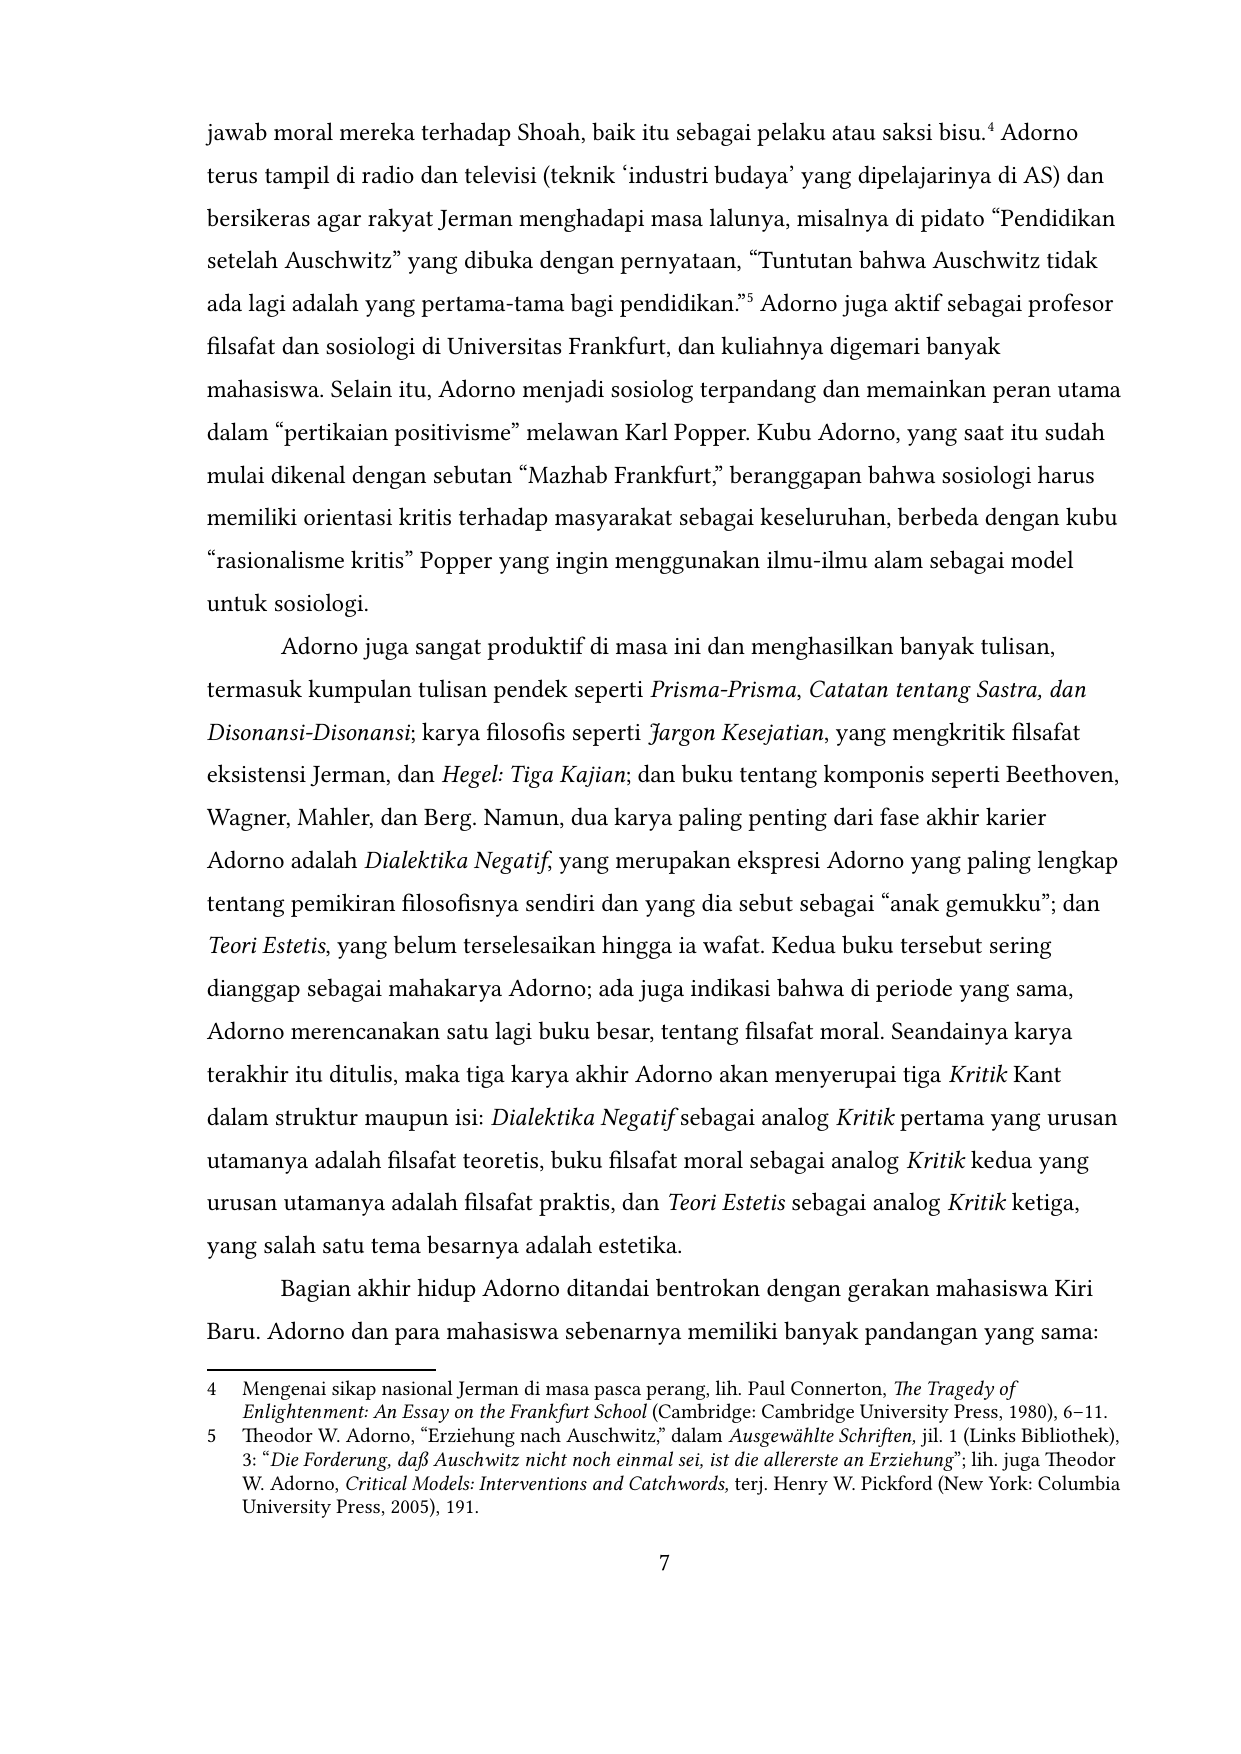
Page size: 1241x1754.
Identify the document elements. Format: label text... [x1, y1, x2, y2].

text Bagian akhir hidup Adorno ditandai bentrokan dengan gerakan mahasiswa Kiri Baru. Adorno dan para mahasiswa sebenarnya memiliki banyak pandangan yang sama: [207, 1274, 1122, 1345]
text Theodor W. Adorno, “Erziehung nach Auschwitz,” dalam Ausgewählte Schriften, jil. 1 (Links Bibliothek), 3: “Die Forderung, daß Auschwitz nicht noch einmal sei, ist die allererste an Erziehung”; lih. juga Theodor W. Adorno, Critical Models: Interventions and Catchwords, terj. Henry W. Pickford (New York: Columbia University Press, 2005), 191. [207, 1424, 1122, 1519]
text Adorno juga sangat produktif di masa ini dan menghasilkan banyak tulisan, termasuk kumpulan tulisan pendek seperti Prisma-Prisma, Catatan tentang Sastra, dan Disonansi-Disonansi; karya filosofis seperti Jargon Kesejatian, yang mengkritik filsafat eksistensi Jerman, dan Hegel: Tiga Kajian; dan buku tentang komponis seperti Beethoven, Wagner, Mahler, dan Berg. Namun, dua karya paling penting dari fase akhir karier Adorno adalah Dialektika Negatif, yang merupakan ekspresi Adorno yang paling lengkap tentang pemikiran filosofisnya sendiri dan yang dia sebut sebagai “anak gemukku”; dan Teori Estetis, yang belum terselesaikan hingga ia wafat. Kedua buku tersebut sering dianggap sebagai mahakarya Adorno; ada juga indikasi bahwa di periode yang sama, Adorno merencanakan satu lagi buku besar, tentang filsafat moral. Seandainya karya terakhir itu ditulis, maka tiga karya akhir Adorno akan menyerupai tiga Kritik Kant dalam struktur maupun isi: Dialektika Negatif sebagai analog Kritik pertama yang urusan utamanya adalah filsafat teoretis, buku filsafat moral sebagai analog Kritik kedua yang urusan utamanya adalah filsafat praktis, dan Teori Estetis sebagai analog Kritik ketiga, yang salah satu tema besarnya adalah estetika. [207, 632, 1122, 1260]
text jawab moral mereka terhadap Shoah, baik itu sebagai pelaku atau saksi bisu. Adorno terus tampil di radio dan televisi (teknik ‘industri budaya’ yang dipelajarinya di AS) dan bersikeras agar rakyat Jerman menghadapi masa lalunya, misalnya di pidato “Pendidikan setelah Auschwitz” yang dibuka dengan pernyataan, “Tuntutan bahwa Auschwitz tidak ada lagi adalah yang pertama-tama bagi pendidikan.” Adorno juga aktif sebagai profesor filsafat dan sosiologi di Universitas Frankfurt, dan kuliahnya digemari banyak mahasiswa. Selain itu, Adorno menjadi sosiolog terpandang dan memainkan peran utama dalam “pertikaian positivisme” melawan Karl Popper. Kubu Adorno, yang saat itu sudah mulai dikenal dengan sebutan “Mazhab Frankfurt,” beranggapan bahwa sosiologi harus memiliki orientasi kritis terhadap masyarakat sebagai keseluruhan, berbeda dengan kubu “rasionalisme kritis” Popper yang ingin menggunakan ilmu-ilmu alam sebagai model untuk sosiologi. [207, 118, 1122, 618]
text Mengenai sikap nasional Jerman di masa pasca perang, lih. Paul Connerton, The Tragedy of Enlightenment: An Essay on the Frankfurt School (Cambridge: Cambridge University Press, 1980), 6–11. [207, 1376, 1122, 1424]
